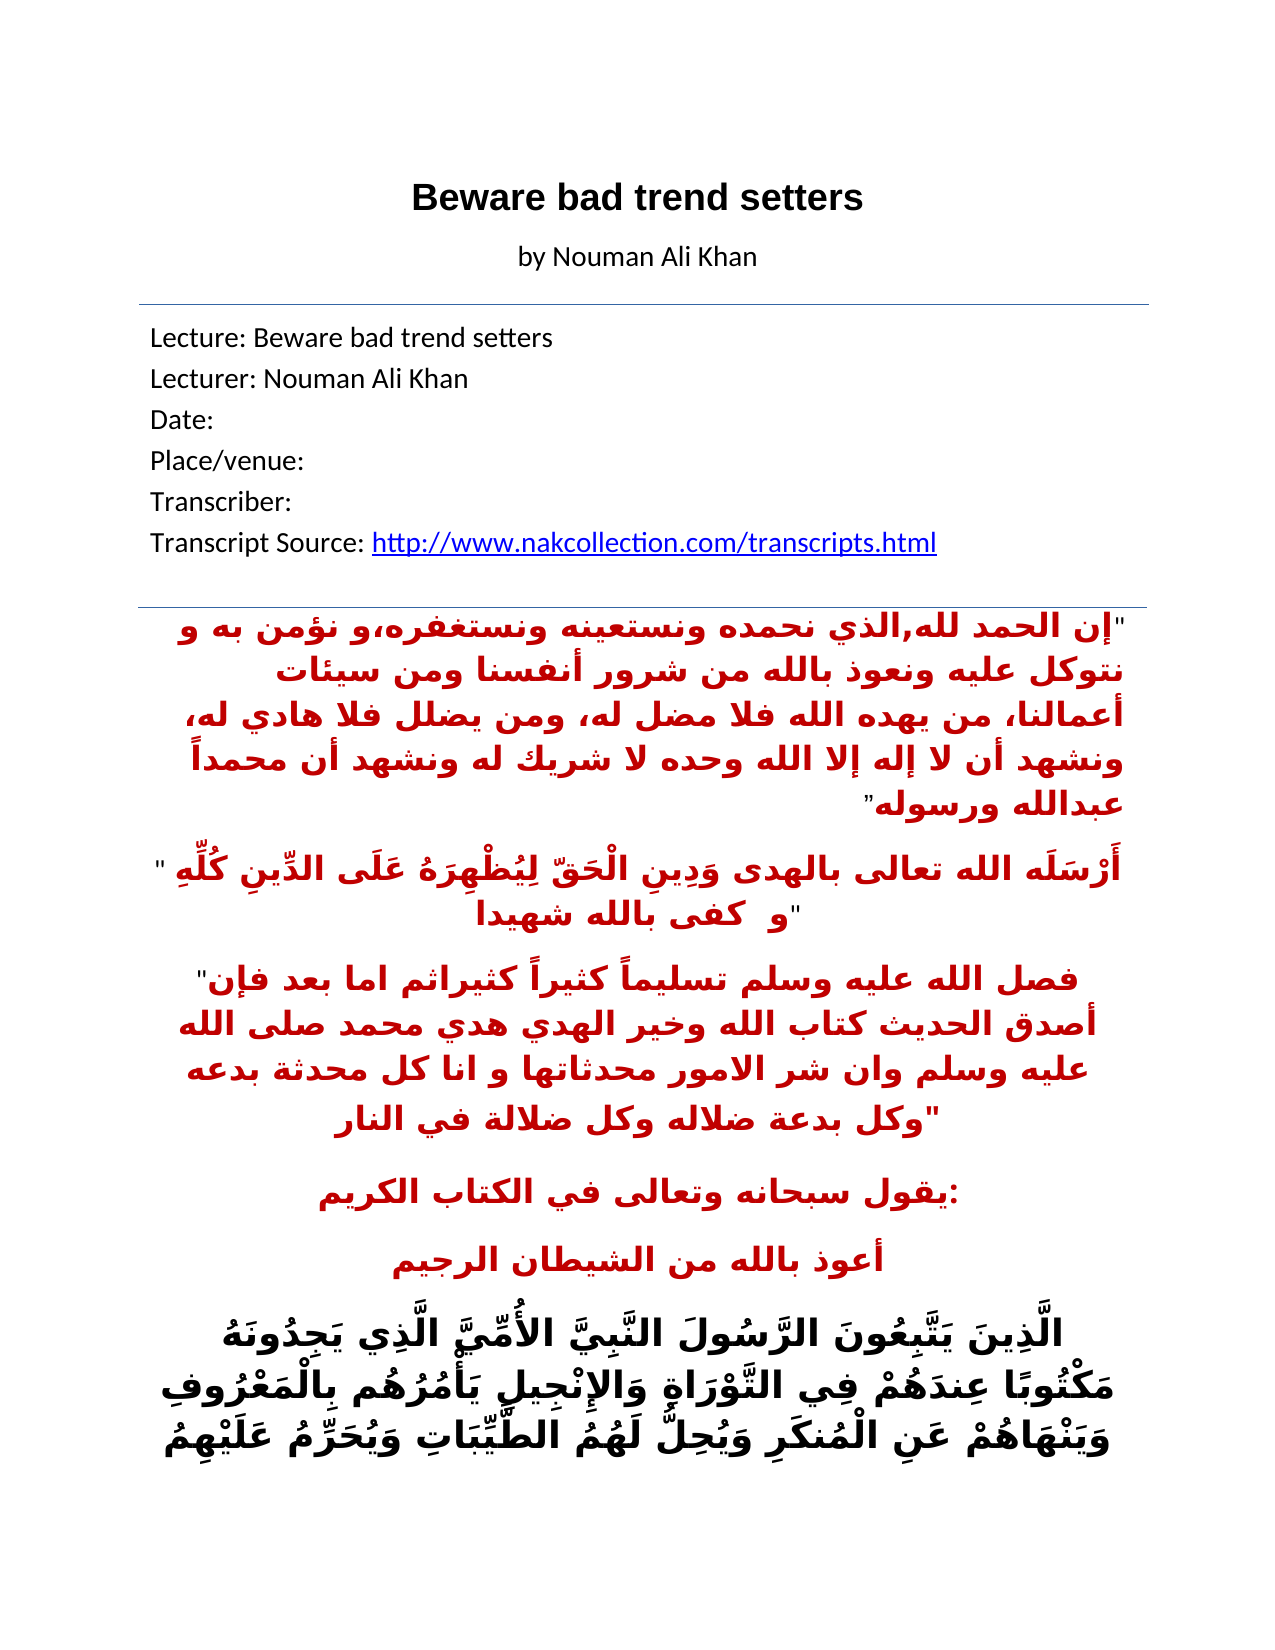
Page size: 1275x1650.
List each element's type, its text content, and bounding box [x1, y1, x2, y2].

text أعوذ بالله من الشيطان الرجيم [150, 1241, 1125, 1279]
text Lecturer: Nouman Ali Khan [150, 360, 1125, 396]
subtitle Beware bad trend setters [150, 175, 1125, 219]
text "إن الحمد لله,الذي نحمده ونستعينه ونستغفره،و نؤمن به و نتوكل عليه ونعوذ بالله من شرور أنفسنا ومن سيئات أعمالنا، من يهده الله فلا مضل له، ومن يضلل فلا هادي له، ونشهد أن لا إله إلا الله وحده لا شريك له ونشهد أن محمداً عبدالله ورسوله” [150, 608, 1125, 823]
text Date: [150, 401, 1125, 437]
text by Nouman Ali Khan [150, 238, 1125, 273]
text Lecture: Beware bad trend setters [150, 319, 1125, 355]
text Place/venue: [150, 442, 1125, 478]
text يقول سبحانه وتعالى في الكتاب الكريم: [150, 1168, 1125, 1213]
text " أَرْسَلَه الله تعالى بالهدى وَدِينِ الْحَقّ لِيُظْهِرَهُ عَلَى الدِّينِ كُلِّهِ و كفى بالله شهيدا" [150, 850, 1125, 933]
text Transcript Source: http://www.nakcollection.com/transcripts.html [150, 524, 1125, 560]
text الَّذِينَ يَتَّبِعُونَ الرَّسُولَ النَّبِيَّ الأُمِّيَّ الَّذِي يَجِدُونَهُ مَكْتُوبًا عِندَهُمْ فِي التَّوْرَاةِ وَالإِنْجِيلِ يَأْمُرُهُم بِالْمَعْرُوفِ وَيَنْهَاهُمْ عَنِ الْمُنكَرِ وَيُحِلُّ لَهُمُ الطَّيِّبَاتِ وَيُحَرِّمُ عَلَيْهِمُ الخبائث وَيَضَعُ عَنْهُمْ إِصْرَهُمْ وَالأَغْلاَلَ الَّتِي كَانَتْ عَلَيْهِمْ فَالَّذِينَ آمَنُواْ بِهِ وَعَزَّرُوهُ وَنَصَرُوهُ وَاتَّبَعُواْ النُّورَ الَّذِيَ أُنزِلَ مَعَهُ أُوْلَـئِكَ هُمُ الْمُفْلِحُونَ [150, 1306, 1125, 1457]
text Transcriber: [150, 483, 1125, 519]
text "فصل الله عليه وسلم تسليماً كثيراً كثيراثم اما بعد فإن أصدق الحديث كتاب الله وخير الهدي هدي محمد صلى الله عليه وسلم وان شر الامور محدثاتها و انا كل محدثة بدعه وكل بدعة ضلاله وكل ضلالة في النار" [150, 960, 1125, 1140]
